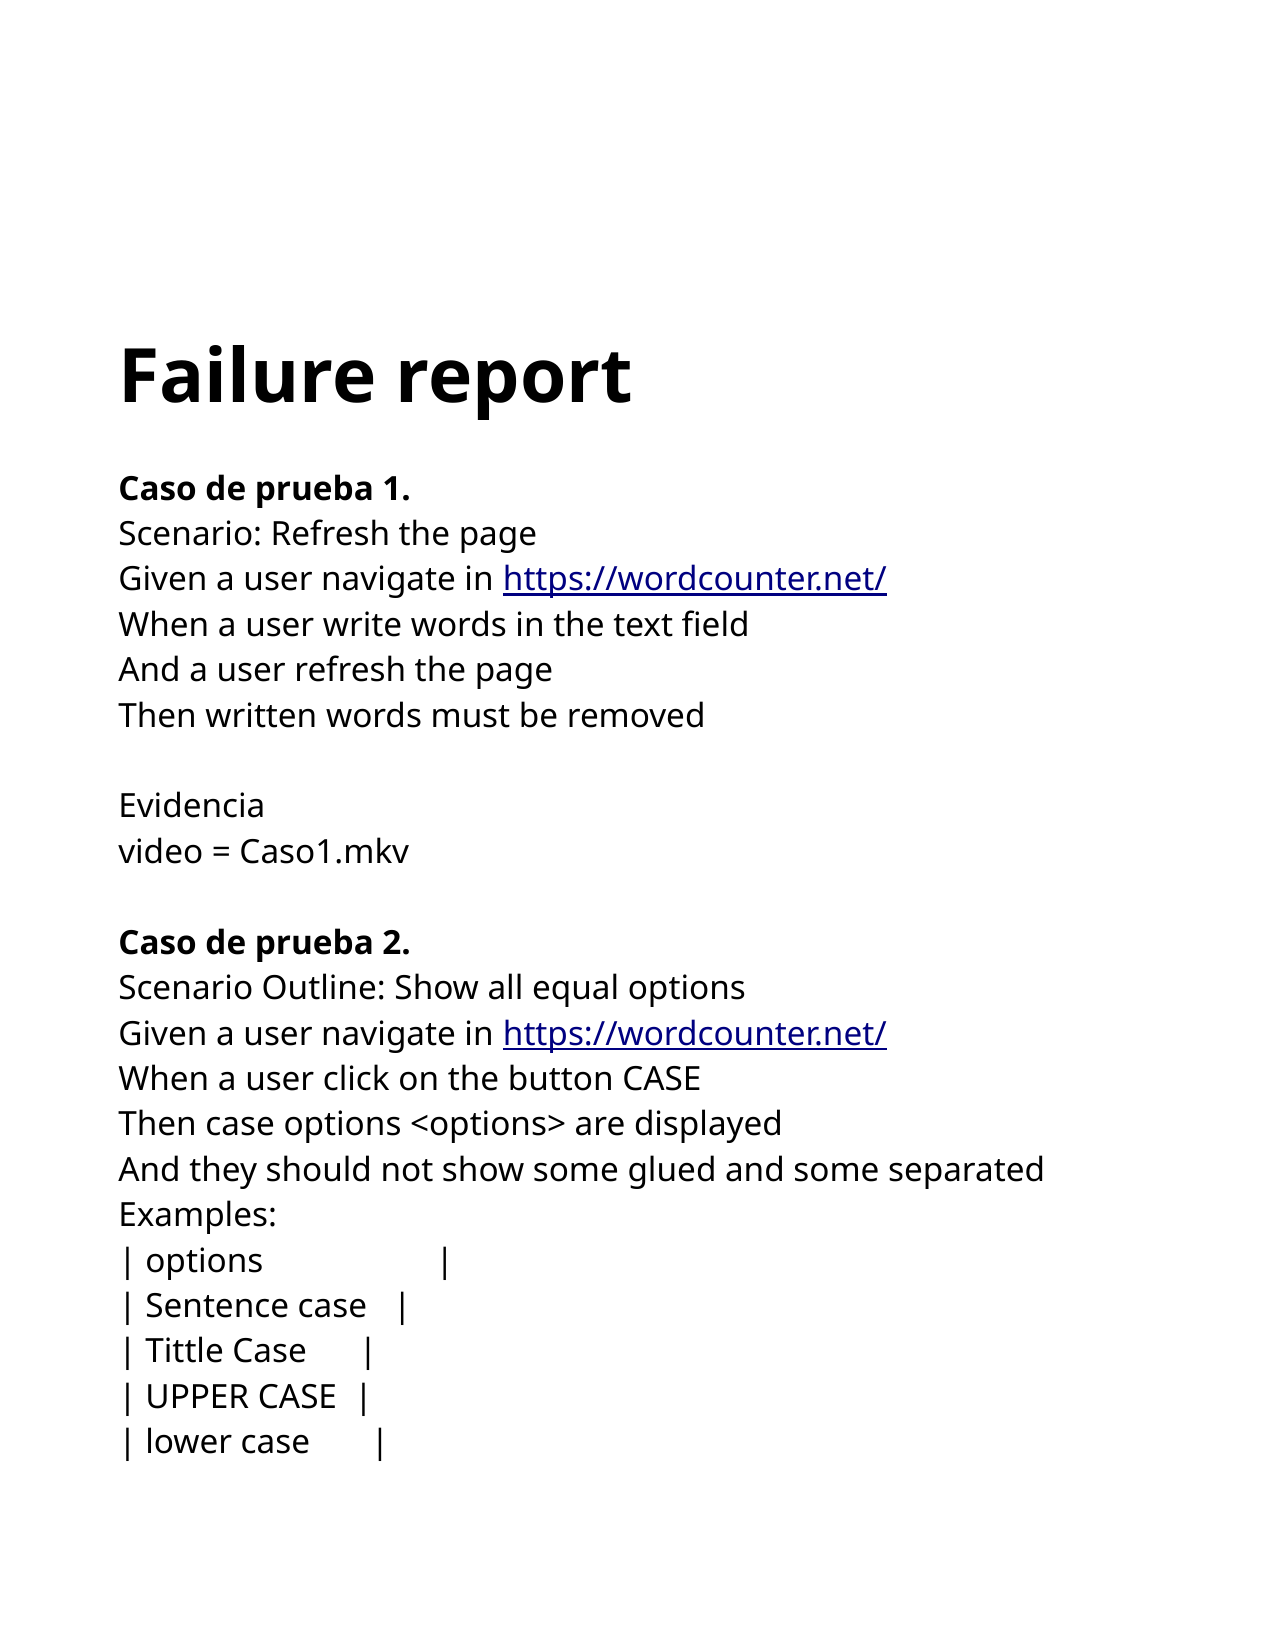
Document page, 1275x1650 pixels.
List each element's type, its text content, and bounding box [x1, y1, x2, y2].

text Then written words must be removed [118, 691, 1157, 737]
text Scenario: Refresh the page [118, 510, 1157, 555]
text Examples: [118, 1191, 1157, 1236]
text And they should not show some glued and some separated [118, 1146, 1157, 1191]
text Then case options <options> are displayed [118, 1100, 1157, 1146]
text Caso de prueba 1. [118, 464, 1157, 510]
text Scenario Outline: Show all equal options [118, 964, 1157, 1009]
text | options | [118, 1236, 1157, 1282]
text Given a user navigate in https://wordcounter.net/ [118, 1009, 1157, 1055]
text | lower case | [118, 1418, 1157, 1463]
text Given a user navigate in https://wordcounter.net/ [118, 555, 1157, 601]
text | Tittle Case | [118, 1327, 1157, 1373]
text | UPPER CASE | [118, 1373, 1157, 1418]
text Evidencia [118, 782, 1157, 828]
text | Sentence case | [118, 1282, 1157, 1327]
text When a user click on the button CASE [118, 1055, 1157, 1100]
text Failure report [118, 322, 1157, 425]
text video = Caso1.mkv [118, 828, 1157, 873]
text And a user refresh the page [118, 646, 1157, 691]
text When a user write words in the text field [118, 601, 1157, 646]
text Caso de prueba 2. [118, 918, 1157, 964]
